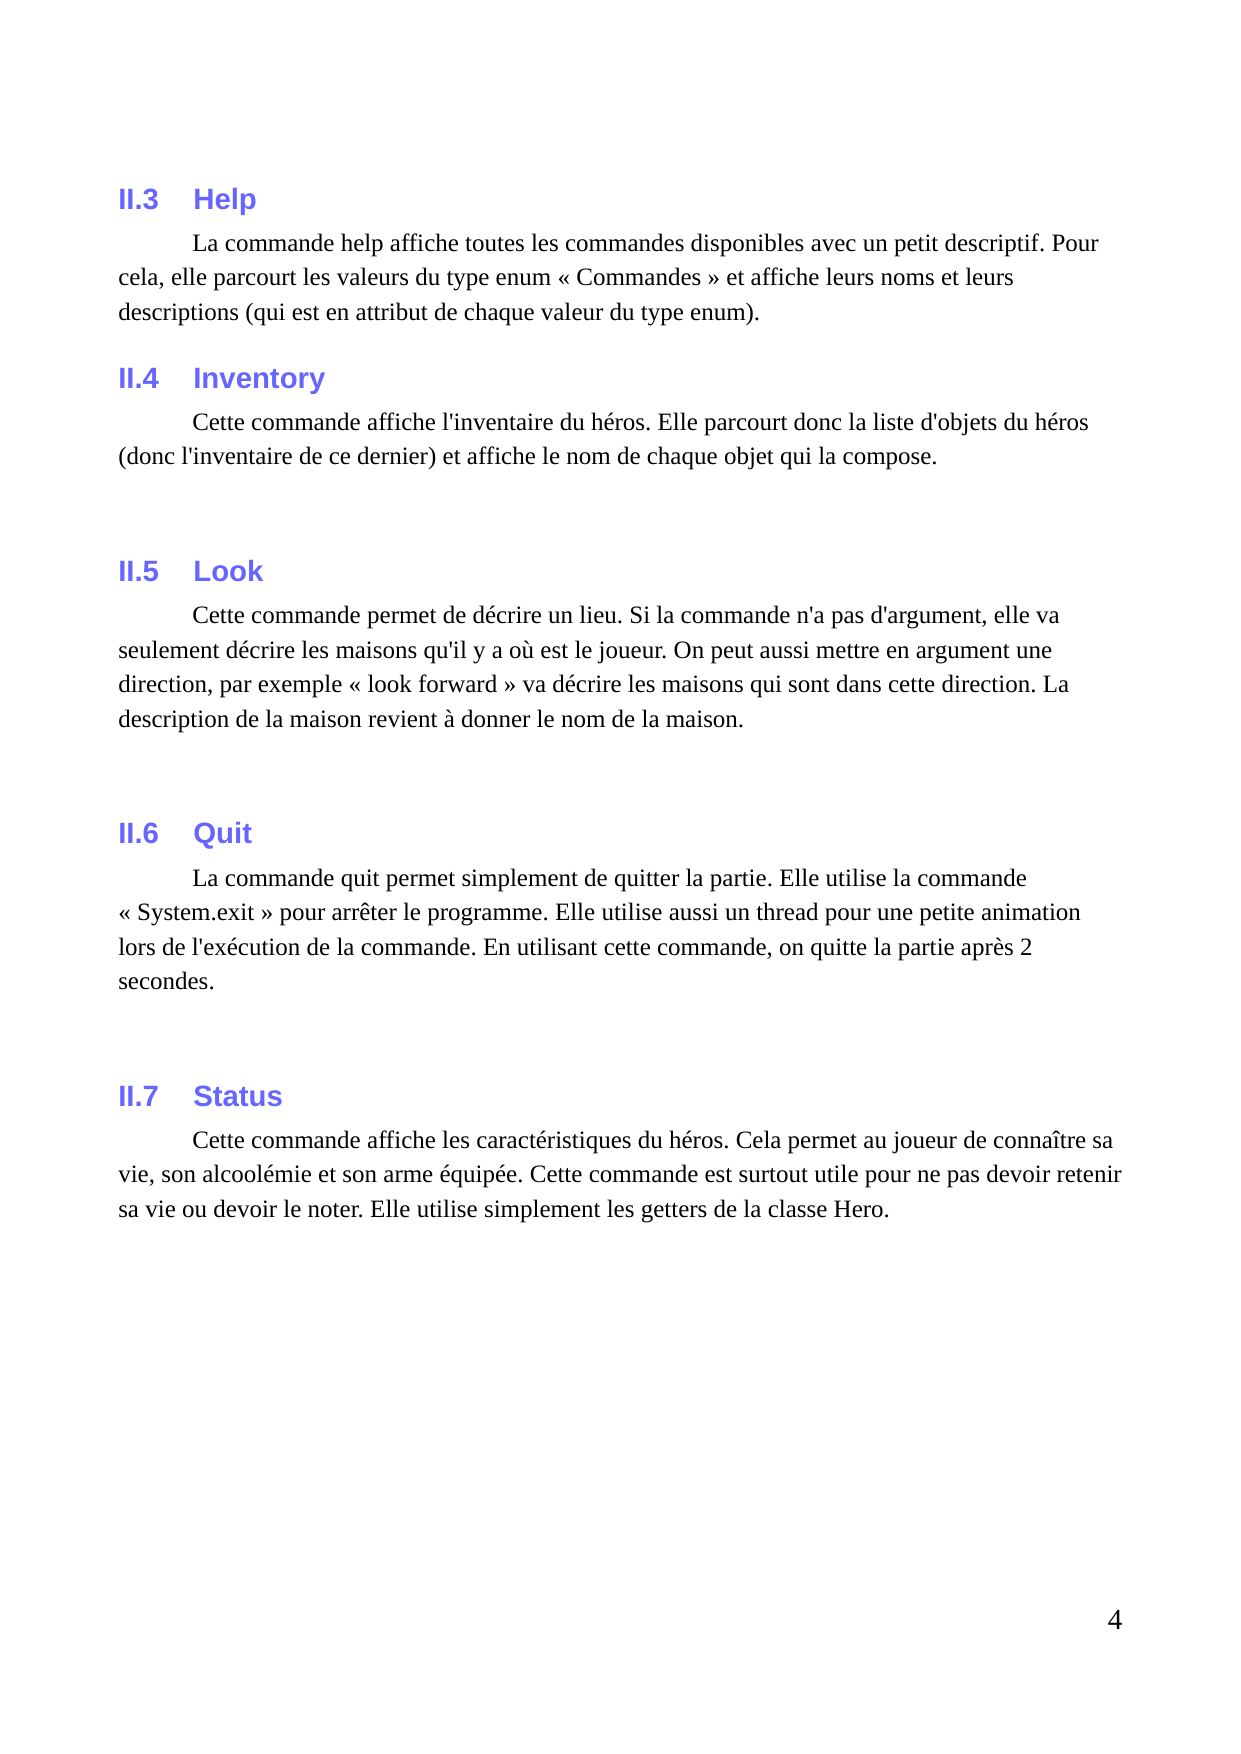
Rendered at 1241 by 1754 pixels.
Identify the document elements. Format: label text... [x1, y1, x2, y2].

subtitle Status [118, 1079, 1122, 1113]
subtitle Look [118, 554, 1122, 588]
text Cette commande affiche les caractéristiques du héros. Cela permet au joueur de connaître sa vie, son alcoolémie et son arme équipée. Cette commande est surtout utile pour ne pas devoir retenir sa vie ou devoir le noter. Elle utilise simplement les getters de la classe Hero. [118, 1125, 1122, 1223]
text La commande help affiche toutes les commandes disponibles avec un petit descriptif. Pour cela, elle parcourt les valeurs du type enum « Commandes » et affiche leurs noms et leurs descriptions (qui est en attribut de chaque valeur du type enum). [118, 228, 1122, 326]
text Cette commande permet de décrire un lieu. Si la commande n'a pas d'argument, elle va seulement décrire les maisons qu'il y a où est le joueur. On peut aussi mettre en argument une direction, par exemple « look forward » va décrire les maisons qui sont dans cette direction. La description de la maison revient à donner le nom de la maison. [118, 600, 1122, 732]
subtitle Quit [118, 816, 1122, 850]
subtitle Inventory [118, 361, 1122, 394]
text Cette commande affiche l'inventaire du héros. Elle parcourt donc la liste d'objets du héros (donc l'inventaire de ce dernier) et affiche le nom de chaque objet qui la compose. [118, 407, 1122, 470]
text La commande quit permet simplement de quitter la partie. Elle utilise la commande « System.exit » pour arrêter le programme. Elle utilise aussi un thread pour une petite animation lors de l'exécution de la commande. En utilisant cette commande, on quitte la partie après 2 secondes. [118, 863, 1122, 995]
subtitle Help [118, 182, 1122, 216]
